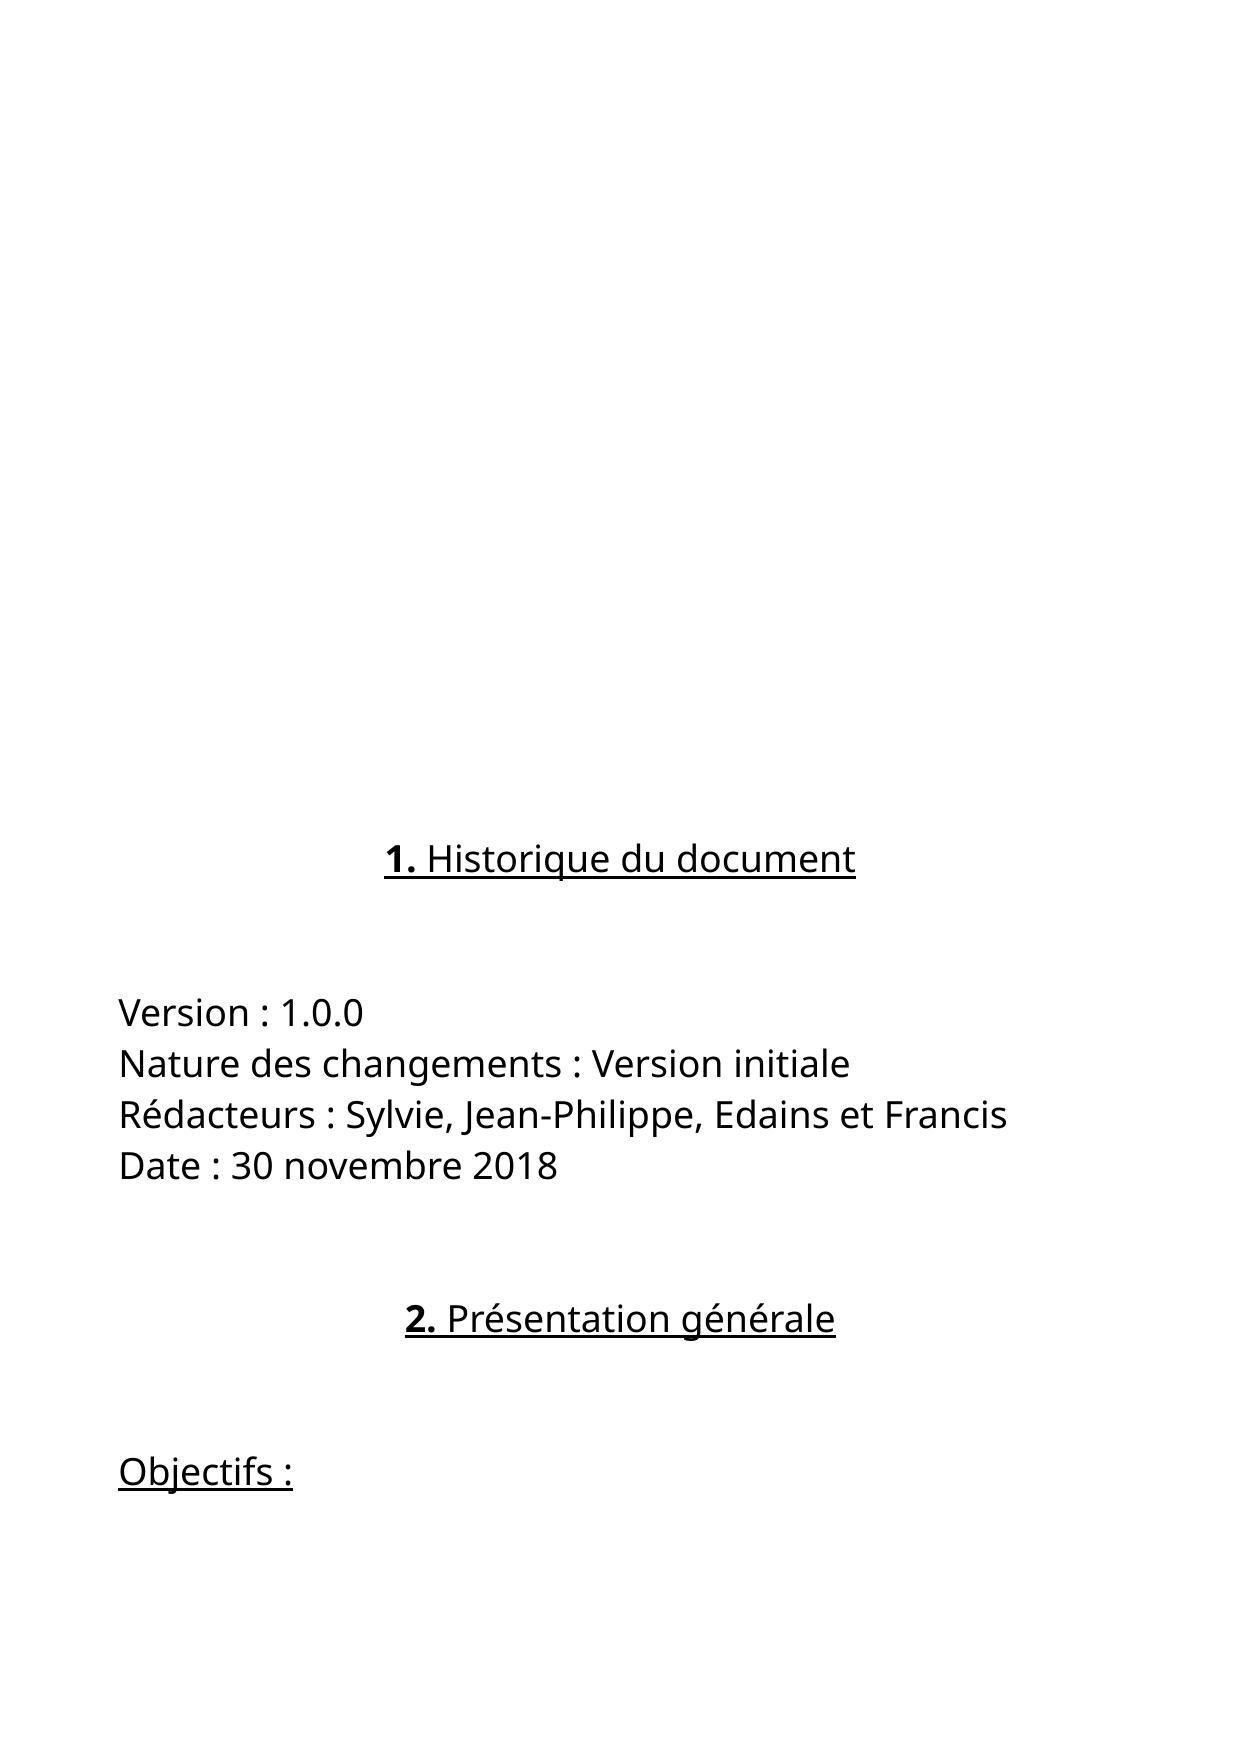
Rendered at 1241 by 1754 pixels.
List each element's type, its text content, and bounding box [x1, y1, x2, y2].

text Objectifs : [118, 1445, 1122, 1496]
text Date : 30 novembre 2018 [118, 1139, 1122, 1190]
text 2. Présentation générale [118, 1292, 1122, 1343]
text Version : 1.0.0 [118, 986, 1122, 1037]
text Nature des changements : Version initiale [118, 1037, 1122, 1088]
text Rédacteurs : Sylvie, Jean-Philippe, Edains et Francis [118, 1088, 1122, 1139]
text 1. Historique du document [118, 833, 1122, 884]
